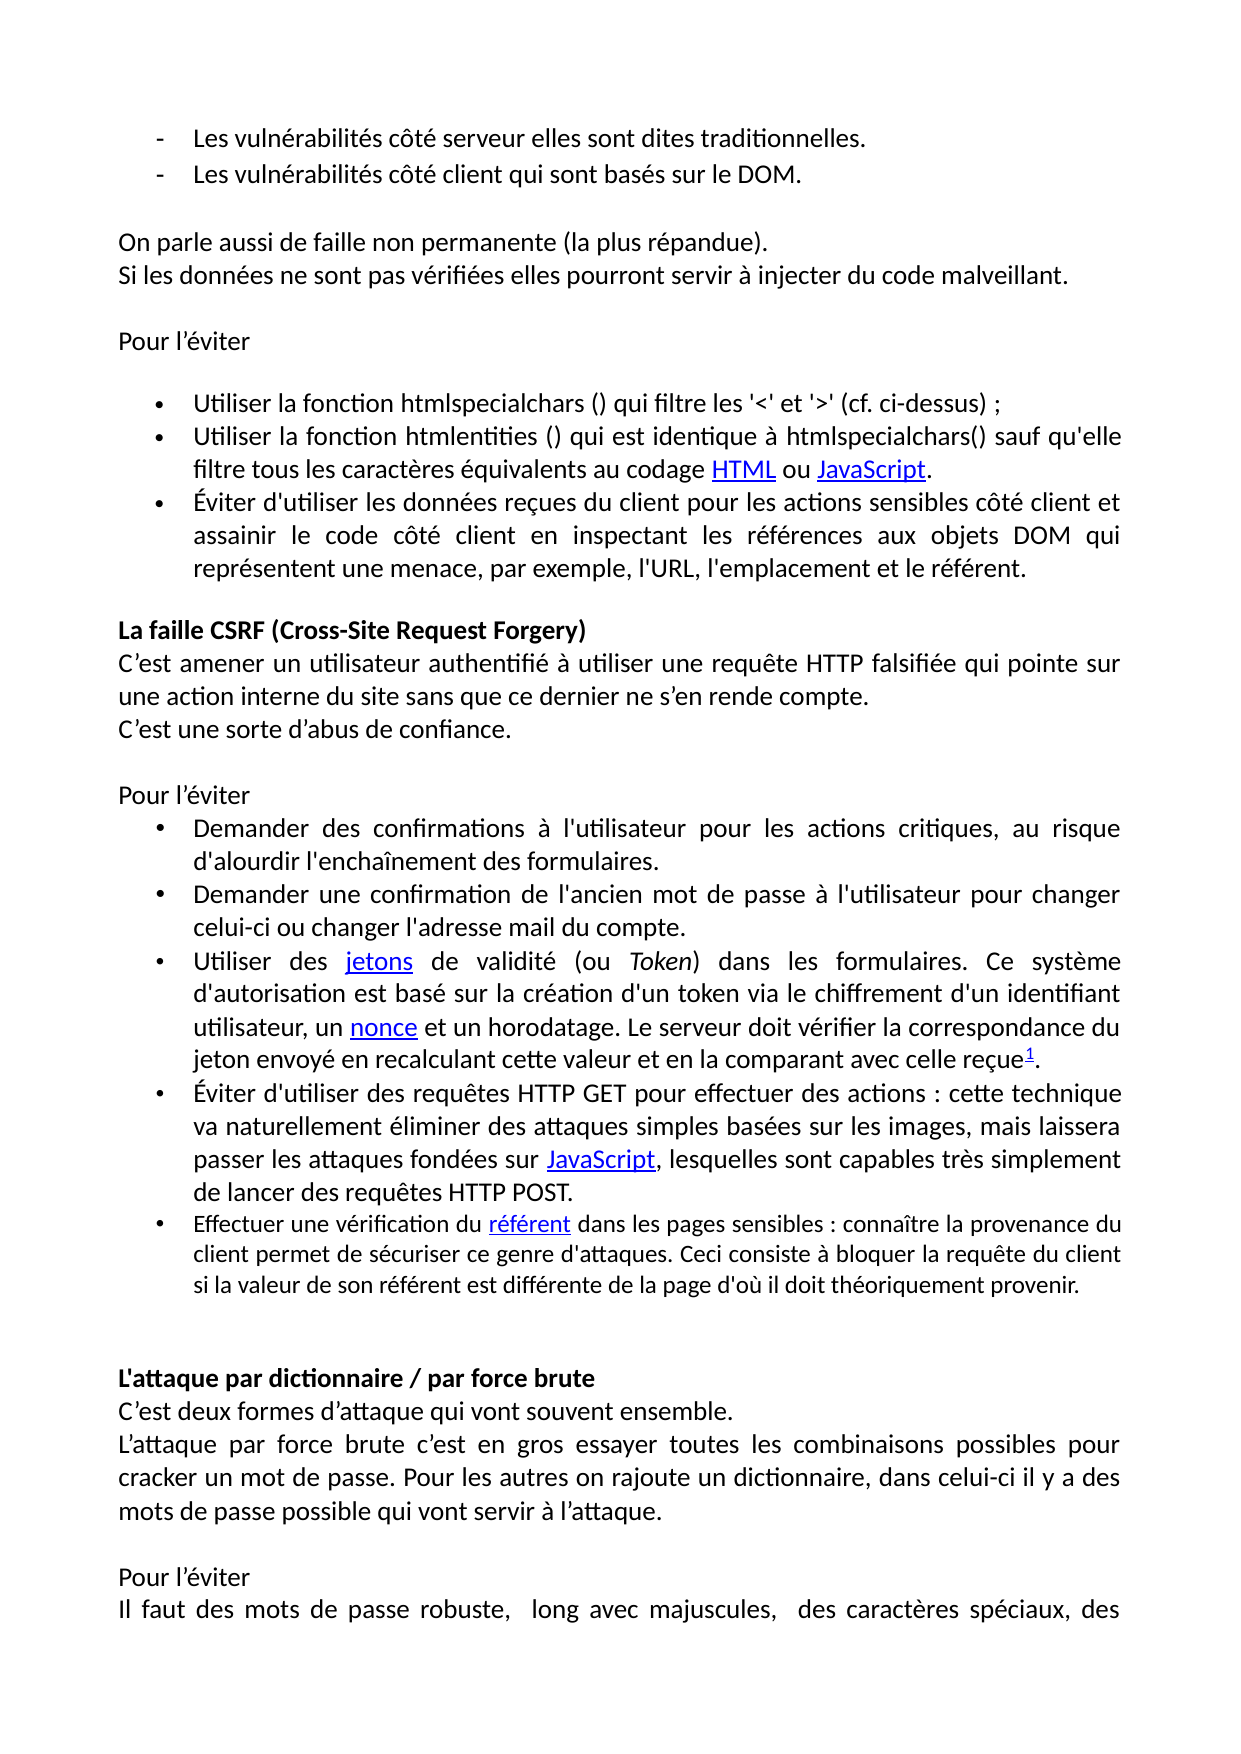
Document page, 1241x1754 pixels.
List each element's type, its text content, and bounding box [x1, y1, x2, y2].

list Utiliser la fonction htmlspecialchars ()​ qui filtre les '<' et '>' (cf. ci-dessus) ; [156, 386, 1122, 419]
text C’est amener un utilisateur authentifié à utiliser une requête HTTP falsifiée qui pointe sur une action interne du site sans que ce dernier ne s’en rende compte. [118, 646, 1122, 712]
text L'attaque par dictionnaire / par force brute [118, 1362, 1122, 1394]
list Demander des confirmations à l'utilisateur pour les actions critiques, au risque d'alourdir l'enchaînement des formulaires. [156, 812, 1122, 878]
list Les vulnérabilités côté serveur elles sont dites traditionnelles. [156, 118, 1122, 155]
list Demander une confirmation de l'ancien mot de passe à l'utilisateur pour changer celui-ci ou changer l'adresse mail du compte. [156, 878, 1122, 944]
text Pour l’éviter [118, 778, 1122, 812]
text Pour l’éviter [118, 324, 1122, 357]
text On parle aussi de faille non permanente (la plus répandue). [118, 225, 1122, 258]
text Si les données ne sont pas vérifiées elles pourront servir à injecter du code malveillant. [118, 258, 1122, 291]
text Il faut des mots de passe robuste, long avec majuscules, des caractères spéciaux, des [118, 1593, 1122, 1626]
list Utiliser la fonction htmlentities ()​ qui est identique à htmlspecialchars()​ sauf qu'elle filtre tous les caractères équivalents au codage HTML ou JavaScript. [156, 419, 1122, 485]
list Les vulnérabilités côté client qui sont basés sur le DOM. [156, 155, 1122, 192]
text C’est une sorte d’abus de confiance. [118, 712, 1122, 746]
text La faille CSRF (Cross-Site Request Forgery) [118, 613, 1122, 646]
list Utiliser des jetons de validité (ou Token) dans les formulaires. Ce système d'autorisation est basé sur la création d'un token via le chiffrement d'un identifiant utilisateur, un nonce et un horodatage. Le serveur doit vérifier la correspondance du jeton envoyé en recalculant cette valeur et en la comparant avec celle reçue1. [156, 944, 1122, 1076]
text C’est deux formes d’attaque qui vont souvent ensemble. [118, 1394, 1122, 1428]
text Pour l’éviter [118, 1560, 1122, 1593]
list Effectuer une vérification du référent dans les pages sensibles : connaître la provenance du client permet de sécuriser ce genre d'attaques. Ceci consiste à bloquer la requête du client si la valeur de son référent est différente de la page d'où il doit théoriquement provenir. [156, 1208, 1122, 1299]
text L’attaque par force brute c’est en gros essayer toutes les combinaisons possibles pour cracker un mot de passe. Pour les autres on rajoute un dictionnaire, dans celui-ci il y a des mots de passe possible qui vont servir à l’attaque. [118, 1428, 1122, 1527]
list Éviter d'utiliser des requêtes HTTP GET pour effectuer des actions : cette technique va naturellement éliminer des attaques simples basées sur les images, mais laissera passer les attaques fondées sur JavaScript, lesquelles sont capables très simplement de lancer des requêtes HTTP POST. [156, 1076, 1122, 1208]
list Éviter d'utiliser les données reçues du client pour les actions sensibles côté client et assainir le code côté client en inspectant les références aux objets DOM qui représentent une menace, par exemple, l'URL, l'emplacement et le référent. [156, 485, 1122, 584]
